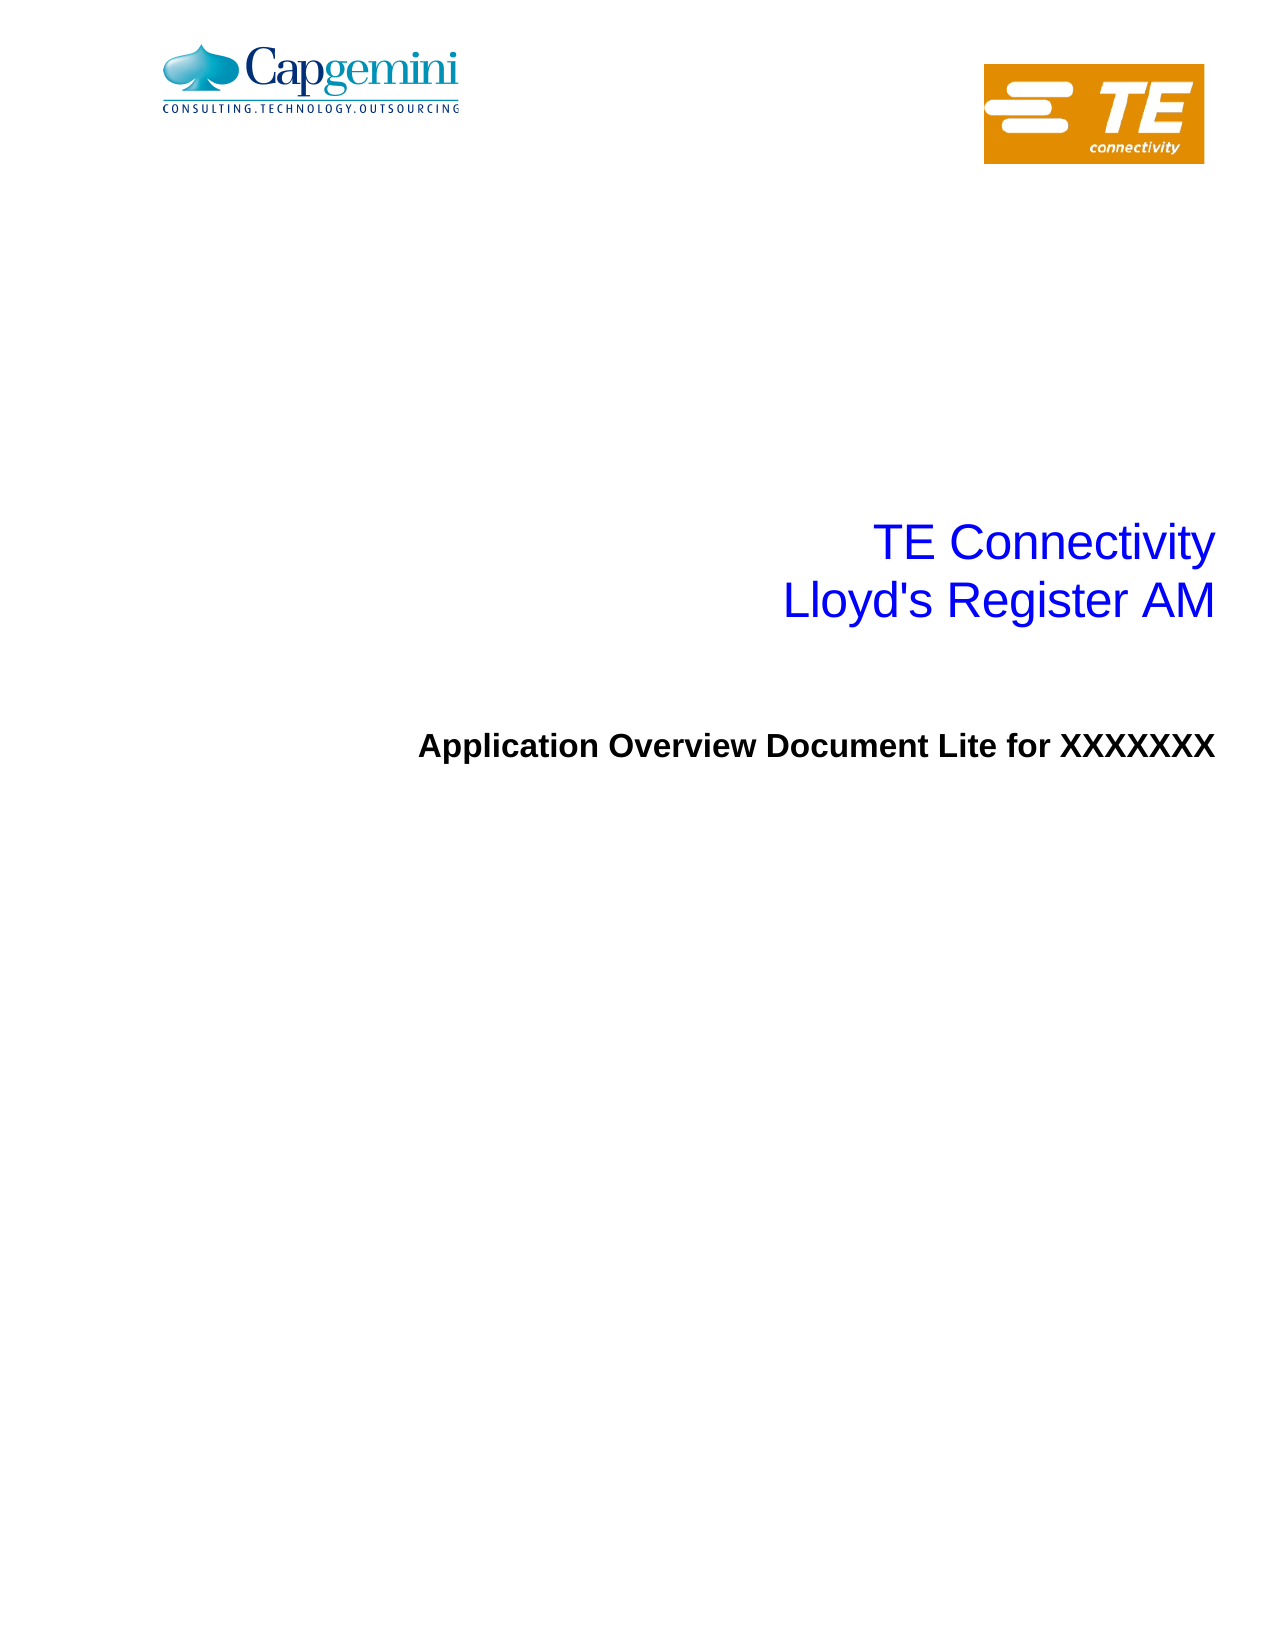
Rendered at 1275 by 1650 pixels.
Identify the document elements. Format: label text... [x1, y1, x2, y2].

text TE Connectivity [59, 513, 1216, 570]
text XXXXXXXXXXXX [59, 570, 1216, 628]
subtitle Application Overview Document Lite for XXXXXXX [59, 726, 1216, 765]
